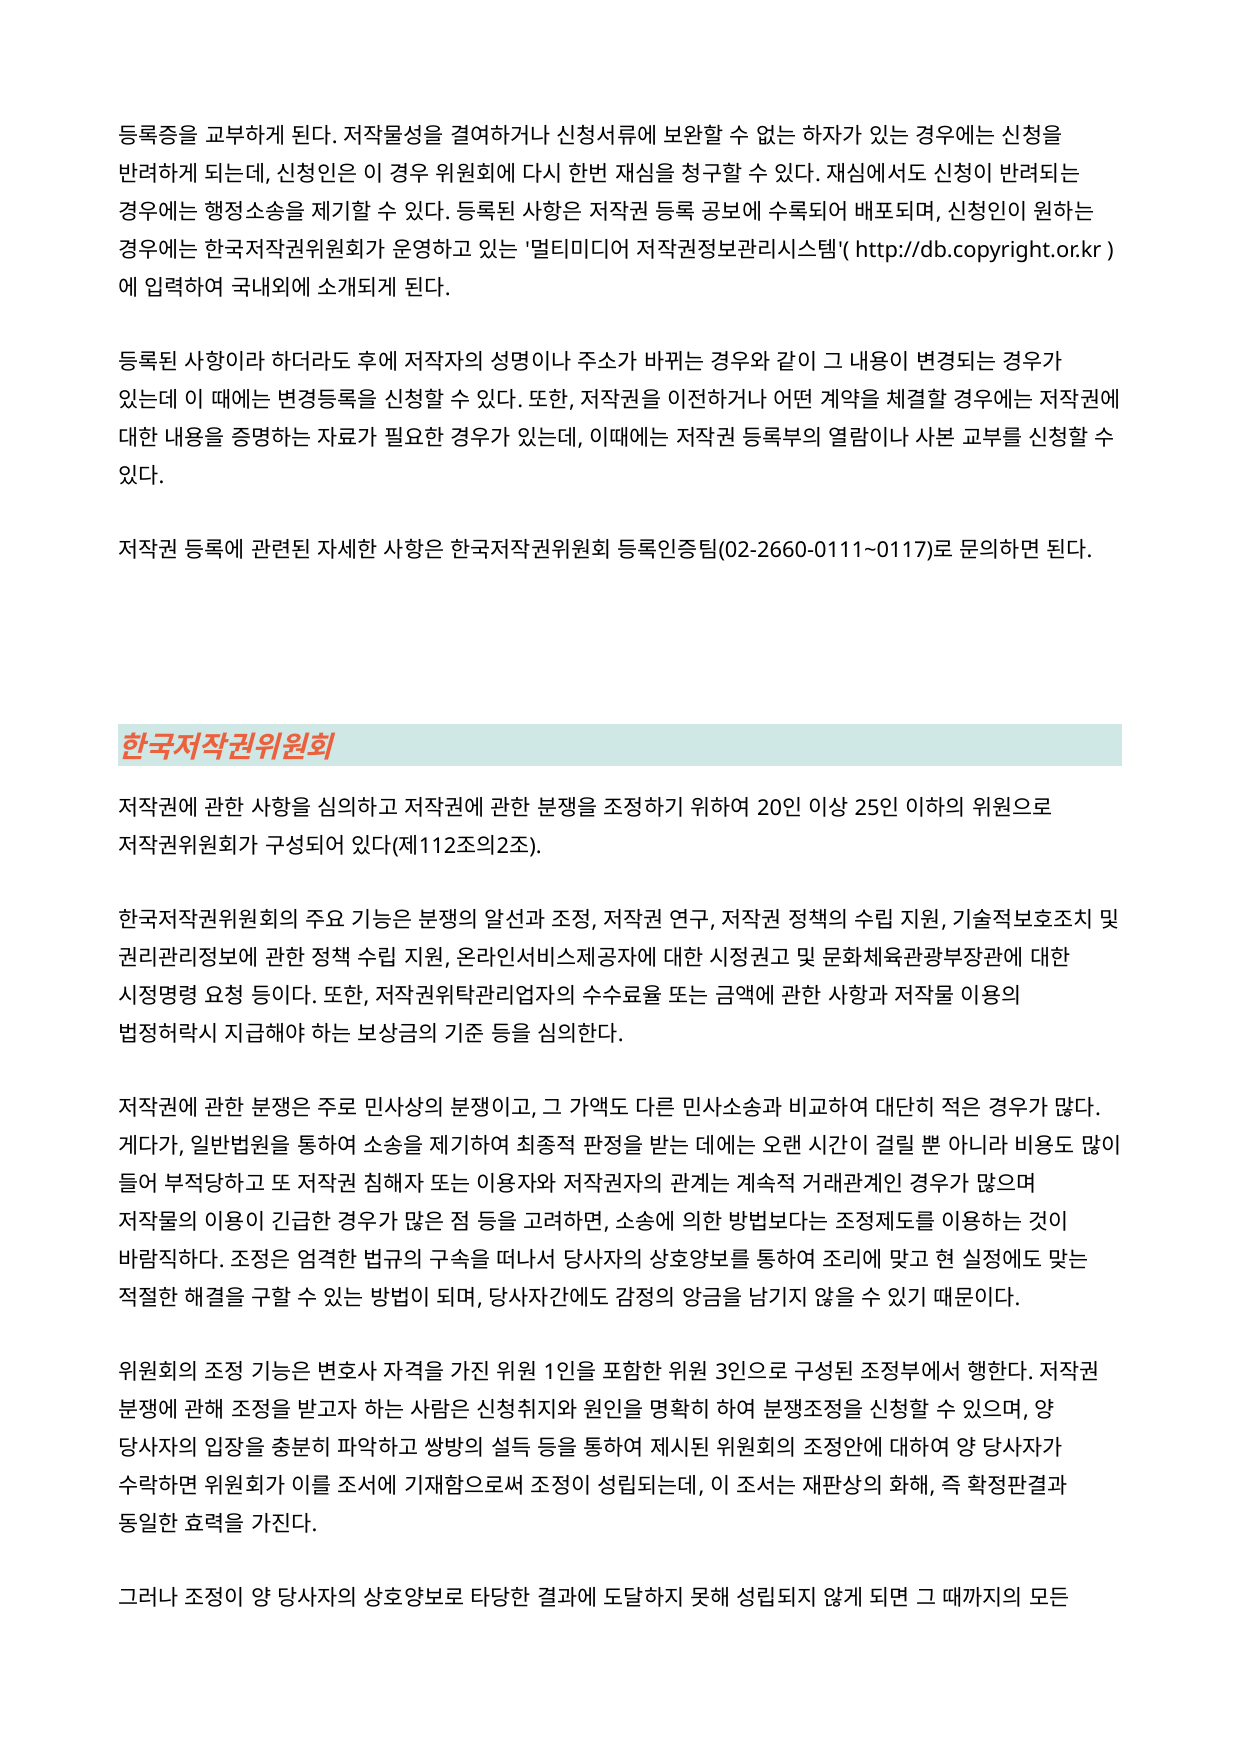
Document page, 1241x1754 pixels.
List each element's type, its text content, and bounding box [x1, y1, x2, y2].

text 그러나 조정이 양 당사자의 상호양보로 타당한 결과에 도달하지 못해 성립되지 않게 되면 그 때까지의 모든 [118, 1580, 1122, 1611]
text 한국저작권위원회의 주요 기능은 분쟁의 알선과 조정, 저작권 연구, 저작권 정책의 수립 지원, 기술적보호조치 및 권리관리정보에 관한 정책 수립 지원, 온라인서비스제공자에 대한 시정권고 및 문화체육관광부장관에 대한 시정명령 요청 등이다. 또한, 저작권위탁관리업자의 수수료율 또는 금액에 관한 사항과 저작물 이용의 법정허락시 지급해야 하는 보상금의 기준 등을 심의한다. [118, 902, 1122, 1048]
text 위원회의 조정 기능은 변호사 자격을 가진 위원 1인을 포함한 위원 3인으로 구성된 조정부에서 행한다. 저작권 분쟁에 관해 조정을 받고자 하는 사람은 신청취지와 원인을 명확히 하여 분쟁조정을 신청할 수 있으며, 양 당사자의 입장을 충분히 파악하고 쌍방의 설득 등을 통하여 제시된 위원회의 조정안에 대하여 양 당사자가 수락하면 위원회가 이를 조서에 기재함으로써 조정이 성립되는데, 이 조서는 재판상의 화해, 즉 확정판결과 동일한 효력을 가진다. [118, 1354, 1122, 1538]
text 등록증을 교부하게 된다. 저작물성을 결여하거나 신청서류에 보완할 수 없는 하자가 있는 경우에는 신청을 반려하게 되는데, 신청인은 이 경우 위원회에 다시 한번 재심을 청구할 수 있다. 재심에서도 신청이 반려되는 경우에는 행정소송을 제기할 수 있다. 등록된 사항은 저작권 등록 공보에 수록되어 배포되며, 신청인이 원하는 경우에는 한국저작권위원회가 운영하고 있는 '멀티미디어 저작권정보관리시스템'( http://db.copyright.or.kr )에 입력하여 국내외에 소개되게 된다. [118, 118, 1122, 302]
text 등록된 사항이라 하더라도 후에 저작자의 성명이나 주소가 바뀌는 경우와 같이 그 내용이 변경되는 경우가 있는데 이 때에는 변경등록을 신청할 수 있다. 또한, 저작권을 이전하거나 어떤 계약을 체결할 경우에는 저작권에 대한 내용을 증명하는 자료가 필요한 경우가 있는데, 이때에는 저작권 등록부의 열람이나 사본 교부를 신청할 수 있다. [118, 344, 1122, 490]
text 저작권 등록에 관련된 자세한 사항은 한국저작권위원회 등록인증팀(02-2660-0111~0117)로 문의하면 된다. [118, 532, 1122, 564]
title 한국저작권위원회 [118, 724, 1122, 766]
text 저작권에 관한 사항을 심의하고 저작권에 관한 분쟁을 조정하기 위하여 20인 이상 25인 이하의 위원으로 저작권위원회가 구성되어 있다(제112조의2조). [118, 790, 1122, 860]
text 저작권에 관한 분쟁은 주로 민사상의 분쟁이고, 그 가액도 다른 민사소송과 비교하여 대단히 적은 경우가 많다. 게다가, 일반법원을 통하여 소송을 제기하여 최종적 판정을 받는 데에는 오랜 시간이 걸릴 뿐 아니라 비용도 많이 들어 부적당하고 또 저작권 침해자 또는 이용자와 저작권자의 관계는 계속적 거래관계인 경우가 많으며 저작물의 이용이 긴급한 경우가 많은 점 등을 고려하면, 소송에 의한 방법보다는 조정제도를 이용하는 것이 바람직하다. 조정은 엄격한 법규의 구속을 떠나서 당사자의 상호양보를 통하여 조리에 맞고 현 실정에도 맞는 적절한 해결을 구할 수 있는 방법이 되며, 당사자간에도 감정의 앙금을 남기지 않을 수 있기 때문이다. [118, 1090, 1122, 1312]
